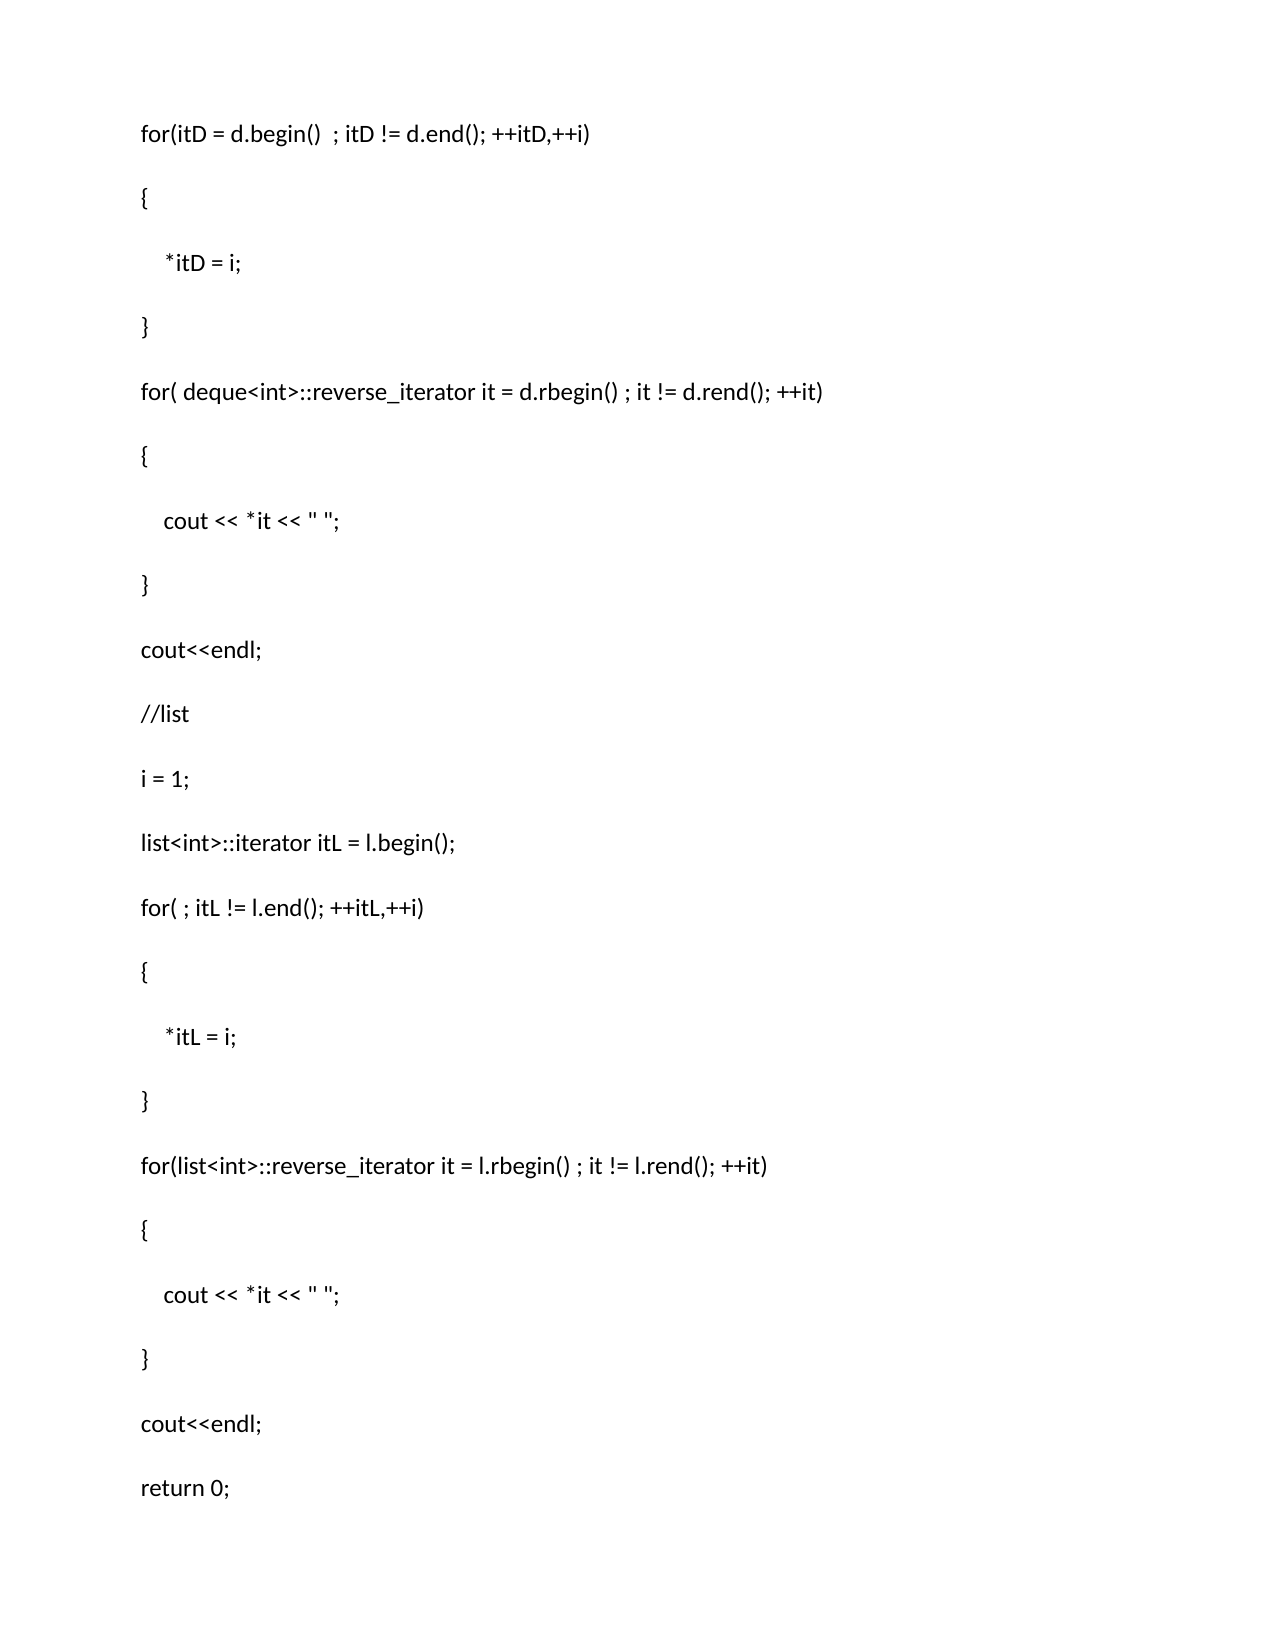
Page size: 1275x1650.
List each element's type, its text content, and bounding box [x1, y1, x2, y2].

text } [118, 1343, 1157, 1374]
text cout<<endl; [118, 634, 1157, 664]
text *itD = i; [118, 247, 1157, 278]
text { [118, 956, 1157, 987]
text } [118, 569, 1157, 600]
text for( deque<int>::reverse_iterator it = d.rbegin() ; it != d.rend(); ++it) [118, 376, 1157, 407]
text *itL = i; [118, 1021, 1157, 1051]
text list<int>::iterator itL = l.begin(); [118, 827, 1157, 858]
text cout<<endl; [118, 1408, 1157, 1438]
text cout << *it << " "; [118, 1279, 1157, 1309]
text //list [118, 698, 1157, 729]
text } [118, 312, 1157, 342]
text return 0; [118, 1472, 1157, 1503]
text for( ; itL != l.end(); ++itL,++i) [118, 892, 1157, 922]
text { [118, 441, 1157, 471]
text for(list<int>::reverse_iterator it = l.rbegin() ; it != l.rend(); ++it) [118, 1150, 1157, 1180]
text for(itD = d.begin() ; itD != d.end(); ++itD,++i) [118, 118, 1157, 149]
text { [118, 183, 1157, 213]
text cout << *it << " "; [118, 505, 1157, 536]
text } [118, 1085, 1157, 1116]
text { [118, 1214, 1157, 1245]
text i = 1; [118, 763, 1157, 793]
